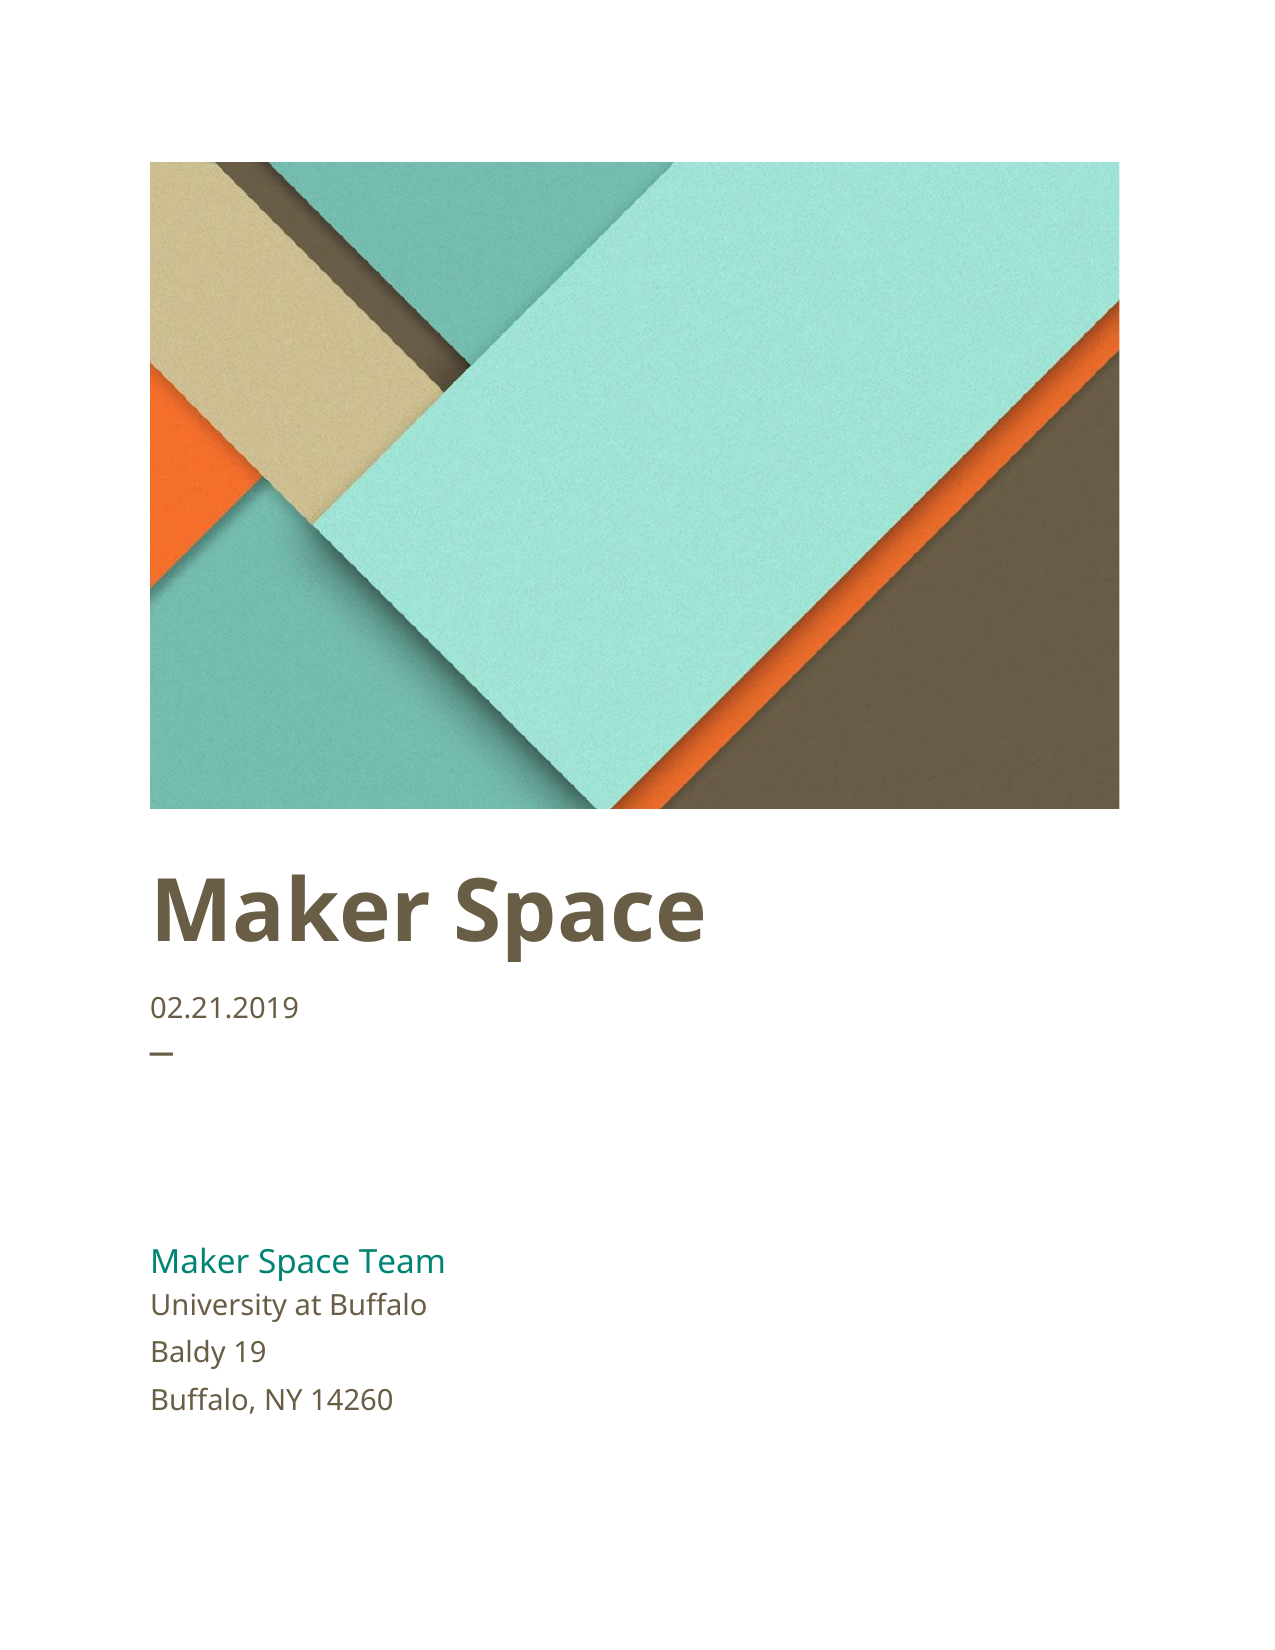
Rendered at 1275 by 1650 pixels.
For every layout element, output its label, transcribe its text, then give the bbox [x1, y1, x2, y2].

title Maker Space [150, 847, 1125, 967]
text Maker Space Team [150, 1238, 1125, 1284]
subtitle 02.21.2019 [150, 987, 1125, 1027]
picture [150, 162, 1120, 809]
text Baldy 19 [150, 1331, 1125, 1371]
text ─ [150, 1027, 1125, 1078]
text University at Buffalo [150, 1284, 1125, 1323]
text Buffalo, NY 14260 [150, 1379, 1125, 1419]
